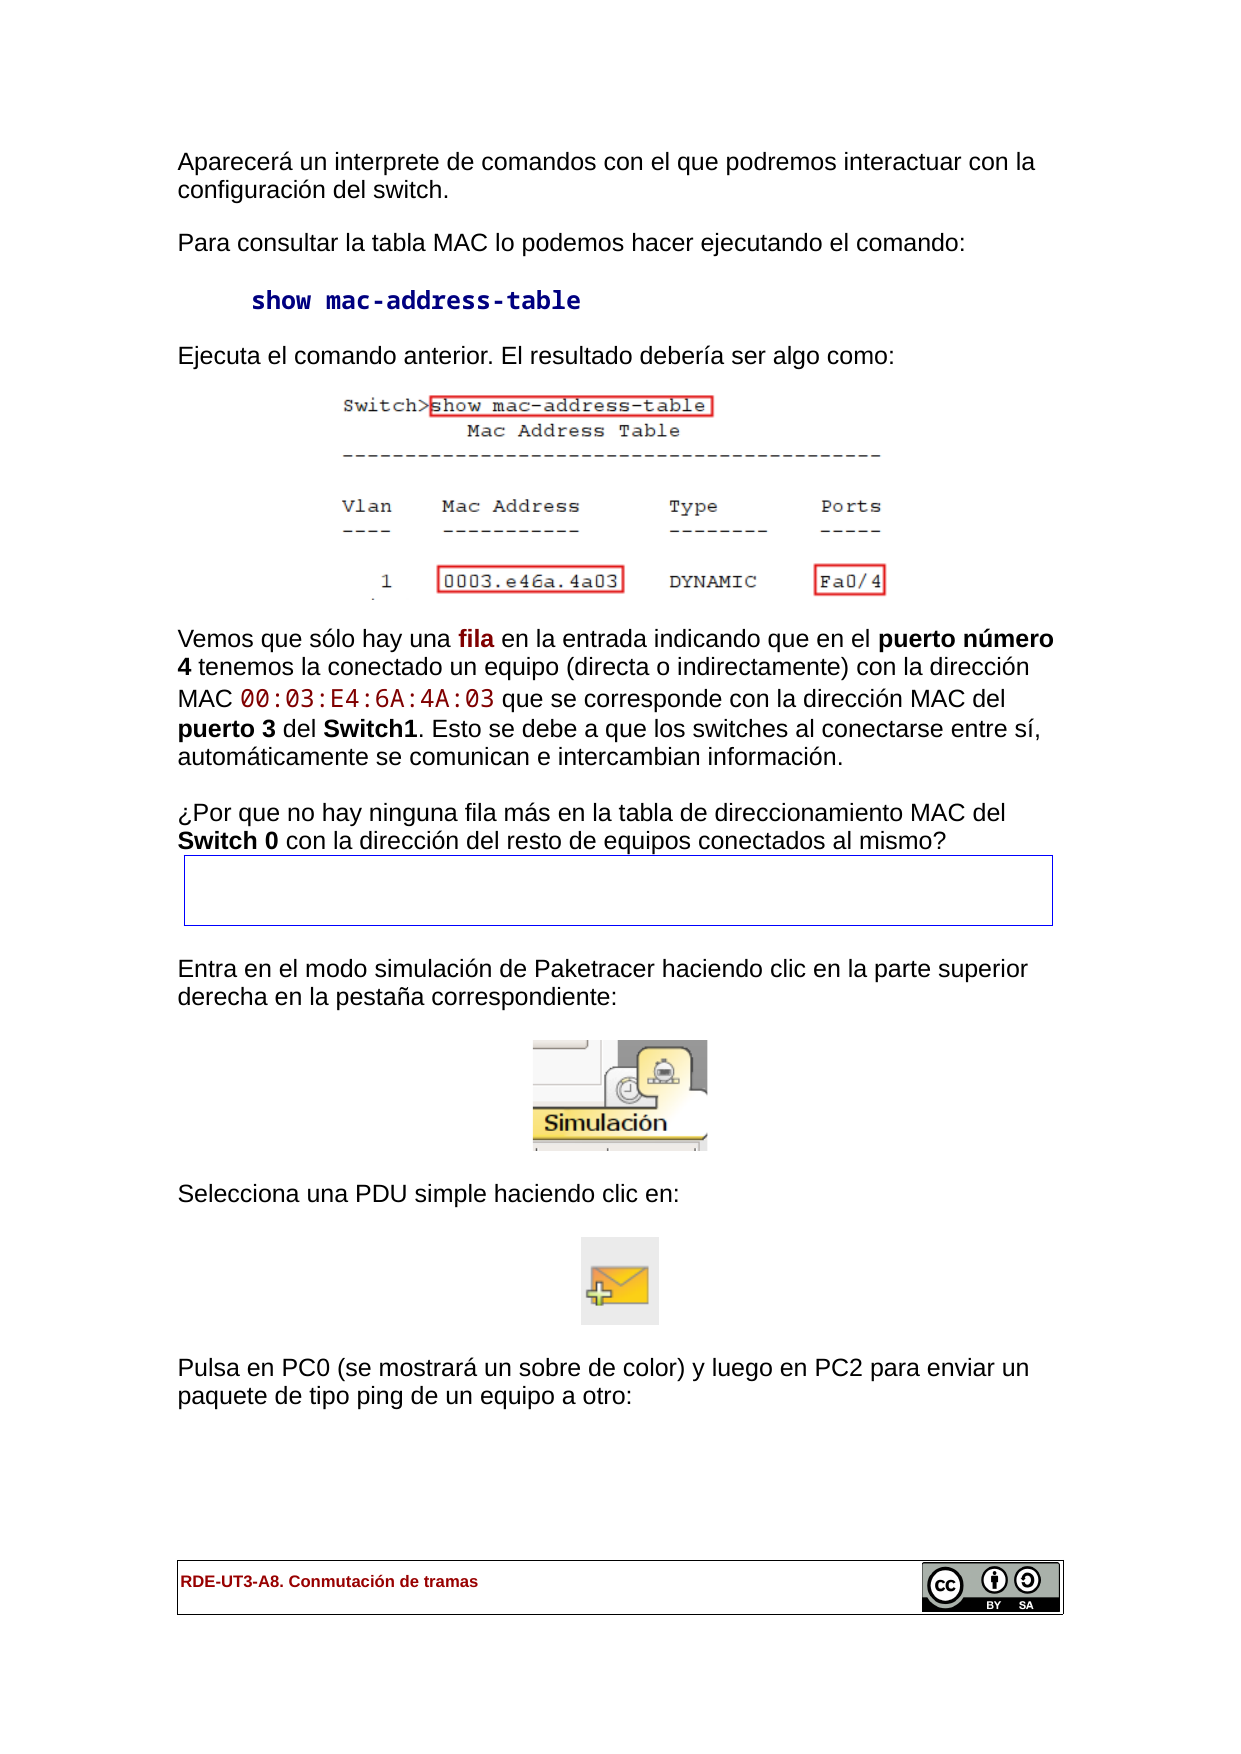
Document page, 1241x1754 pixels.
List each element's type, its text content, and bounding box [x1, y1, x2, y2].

text Aparecerá un interprete de comandos con el que podremos interactuar con la configuración del switch. [177, 148, 1063, 203]
text Entra en el modo simulación de Paketracer haciendo clic en la parte superior derecha en la pestaña correspondiente: [177, 955, 1063, 1011]
picture [532, 1040, 708, 1151]
text Para consultar la tabla MAC lo podemos hacer ejecutando el comando: [177, 229, 1063, 257]
text Vemos que sólo hay una fila en la entrada indicando que en el puerto número 4 tenemos la conectado un equipo (directa o indirectamente) con la dirección MAC 00:03:E4:6A:4A:03 que se corresponde con la dirección MAC del puerto 3 del Switch1. Esto se debe a que los switches al conectarse entre sí, automáticamente se comunican e intercambian información. [177, 625, 1063, 771]
text show mac-address-table [177, 282, 1063, 316]
picture [341, 395, 899, 600]
text Ejecuta el comando anterior. El resultado debería ser algo como: [177, 342, 1063, 370]
text Selecciona una PDU simple haciendo clic en: [177, 1180, 1063, 1208]
table_header [185, 856, 1052, 925]
picture [922, 1562, 1060, 1612]
text Pulsa en PC0 (se mostrará un sobre de color) y luego en PC2 para enviar un paquete de tipo ping de un equipo a otro: [177, 1354, 1063, 1409]
text ¿Por que no hay ninguna fila más en la tabla de direccionamiento MAC del Switch 0 con la dirección del resto de equipos conectados al mismo? [177, 799, 1063, 855]
picture [581, 1237, 659, 1325]
